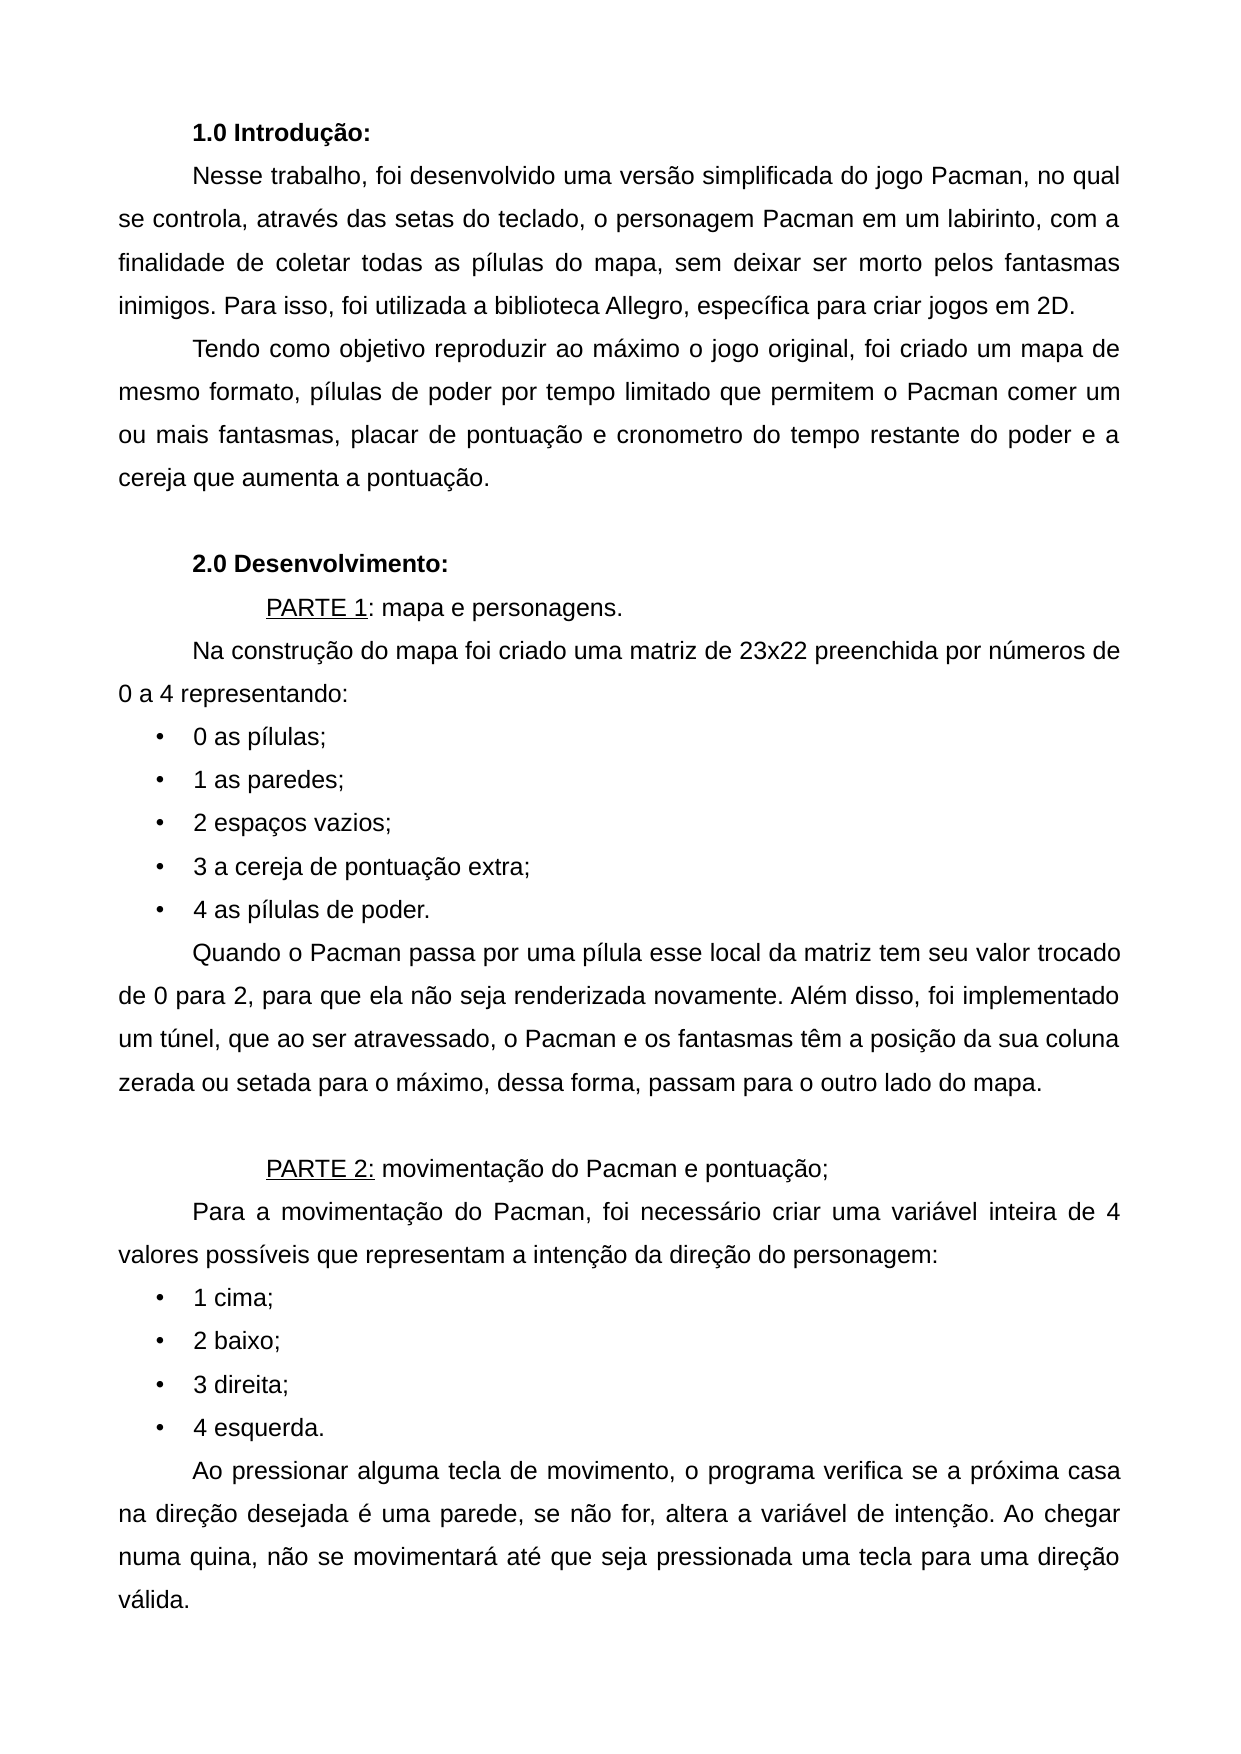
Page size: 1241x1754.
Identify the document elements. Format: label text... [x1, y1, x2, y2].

list 4 as pílulas de poder. [156, 895, 1122, 924]
text Ao pressionar alguma tecla de movimento, o programa verifica se a próxima casa na direção desejada é uma parede, se não for, altera a variável de intenção. Ao chegar numa quina, não se movimentará até que seja pressionada uma tecla para uma direção válida. [118, 1456, 1122, 1614]
text Para a movimentação do Pacman, foi necessário criar uma variável inteira de 4 valores possíveis que representam a intenção da direção do personagem: [118, 1197, 1122, 1269]
text Na construção do mapa foi criado uma matriz de 23x22 preenchida por números de 0 a 4 representando: [118, 636, 1122, 708]
text Quando o Pacman passa por uma pílula esse local da matriz tem seu valor trocado de 0 para 2, para que ela não seja renderizada novamente. Além disso, foi implementado um túnel, que ao ser atravessado, o Pacman e os fantasmas têm a posição da sua coluna zerada ou setada para o máximo, dessa forma, passam para o outro lado do mapa. [118, 938, 1122, 1096]
list 2 espaços vazios; [156, 808, 1122, 837]
text 1.0 Introdução: [118, 118, 1122, 147]
text 2.0 Desenvolvimento: [118, 549, 1122, 578]
text PARTE 2: movimentação do Pacman e pontuação; [118, 1154, 1122, 1182]
list 1 cima; [156, 1283, 1122, 1312]
list 4 esquerda. [156, 1413, 1122, 1442]
list 1 as paredes; [156, 765, 1122, 794]
list 3 a cereja de pontuação extra; [156, 852, 1122, 881]
text PARTE 1: mapa e personagens. [118, 592, 1122, 621]
text Tendo como objetivo reproduzir ao máximo o jogo original, foi criado um mapa de mesmo formato, pílulas de poder por tempo limitado que permitem o Pacman comer um ou mais fantasmas, placar de pontuação e cronometro do tempo restante do poder e a cereja que aumenta a pontuação. [118, 334, 1122, 492]
list 0 as pílulas; [156, 722, 1122, 751]
list 2 baixo; [156, 1326, 1122, 1355]
list 3 direita; [156, 1369, 1122, 1398]
text Nesse trabalho, foi desenvolvido uma versão simplificada do jogo Pacman, no qual se controla, através das setas do teclado, o personagem Pacman em um labirinto, com a finalidade de coletar todas as pílulas do mapa, sem deixar ser morto pelos fantasmas inimigos. Para isso, foi utilizada a biblioteca Allegro, específica para criar jogos em 2D. [118, 161, 1122, 319]
